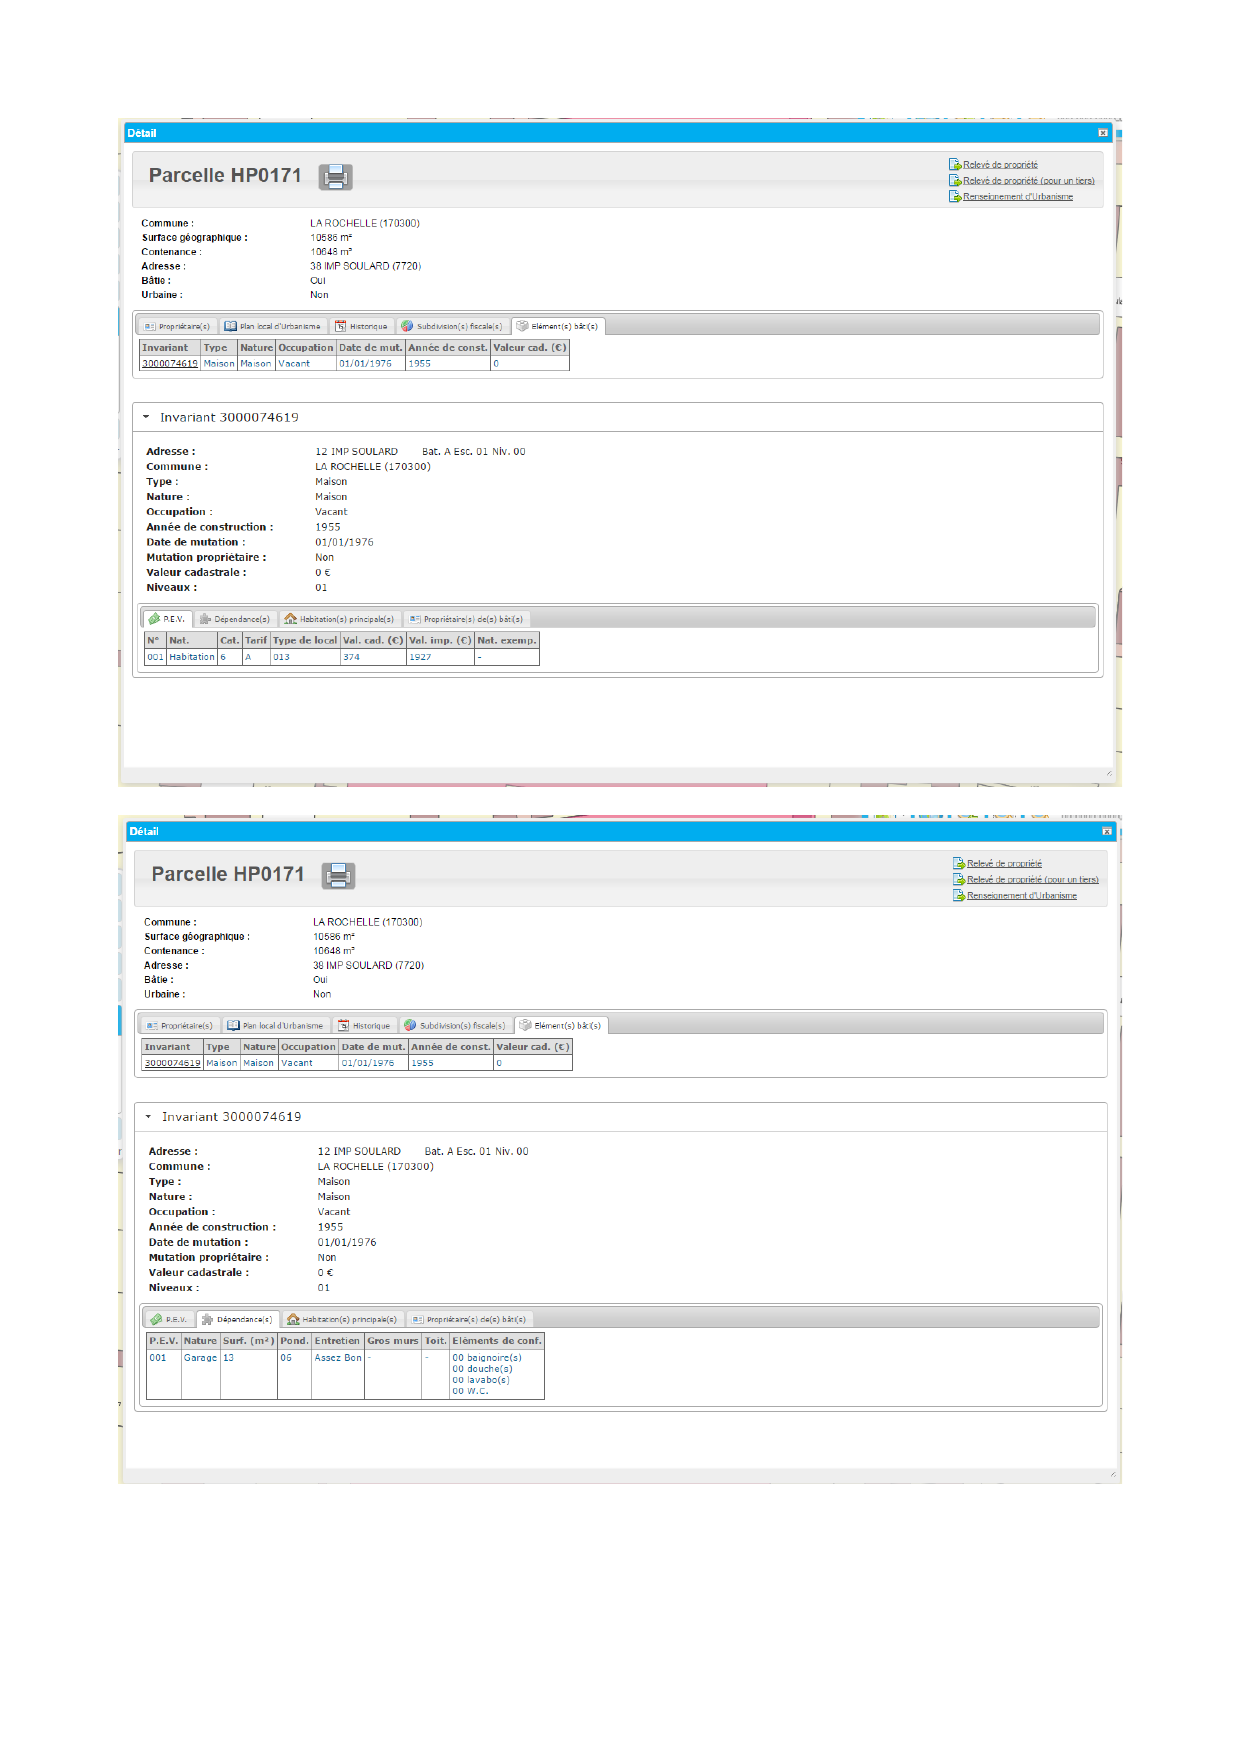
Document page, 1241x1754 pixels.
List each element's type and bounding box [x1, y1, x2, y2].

picture [118, 815, 1123, 1484]
picture [118, 118, 1123, 787]
